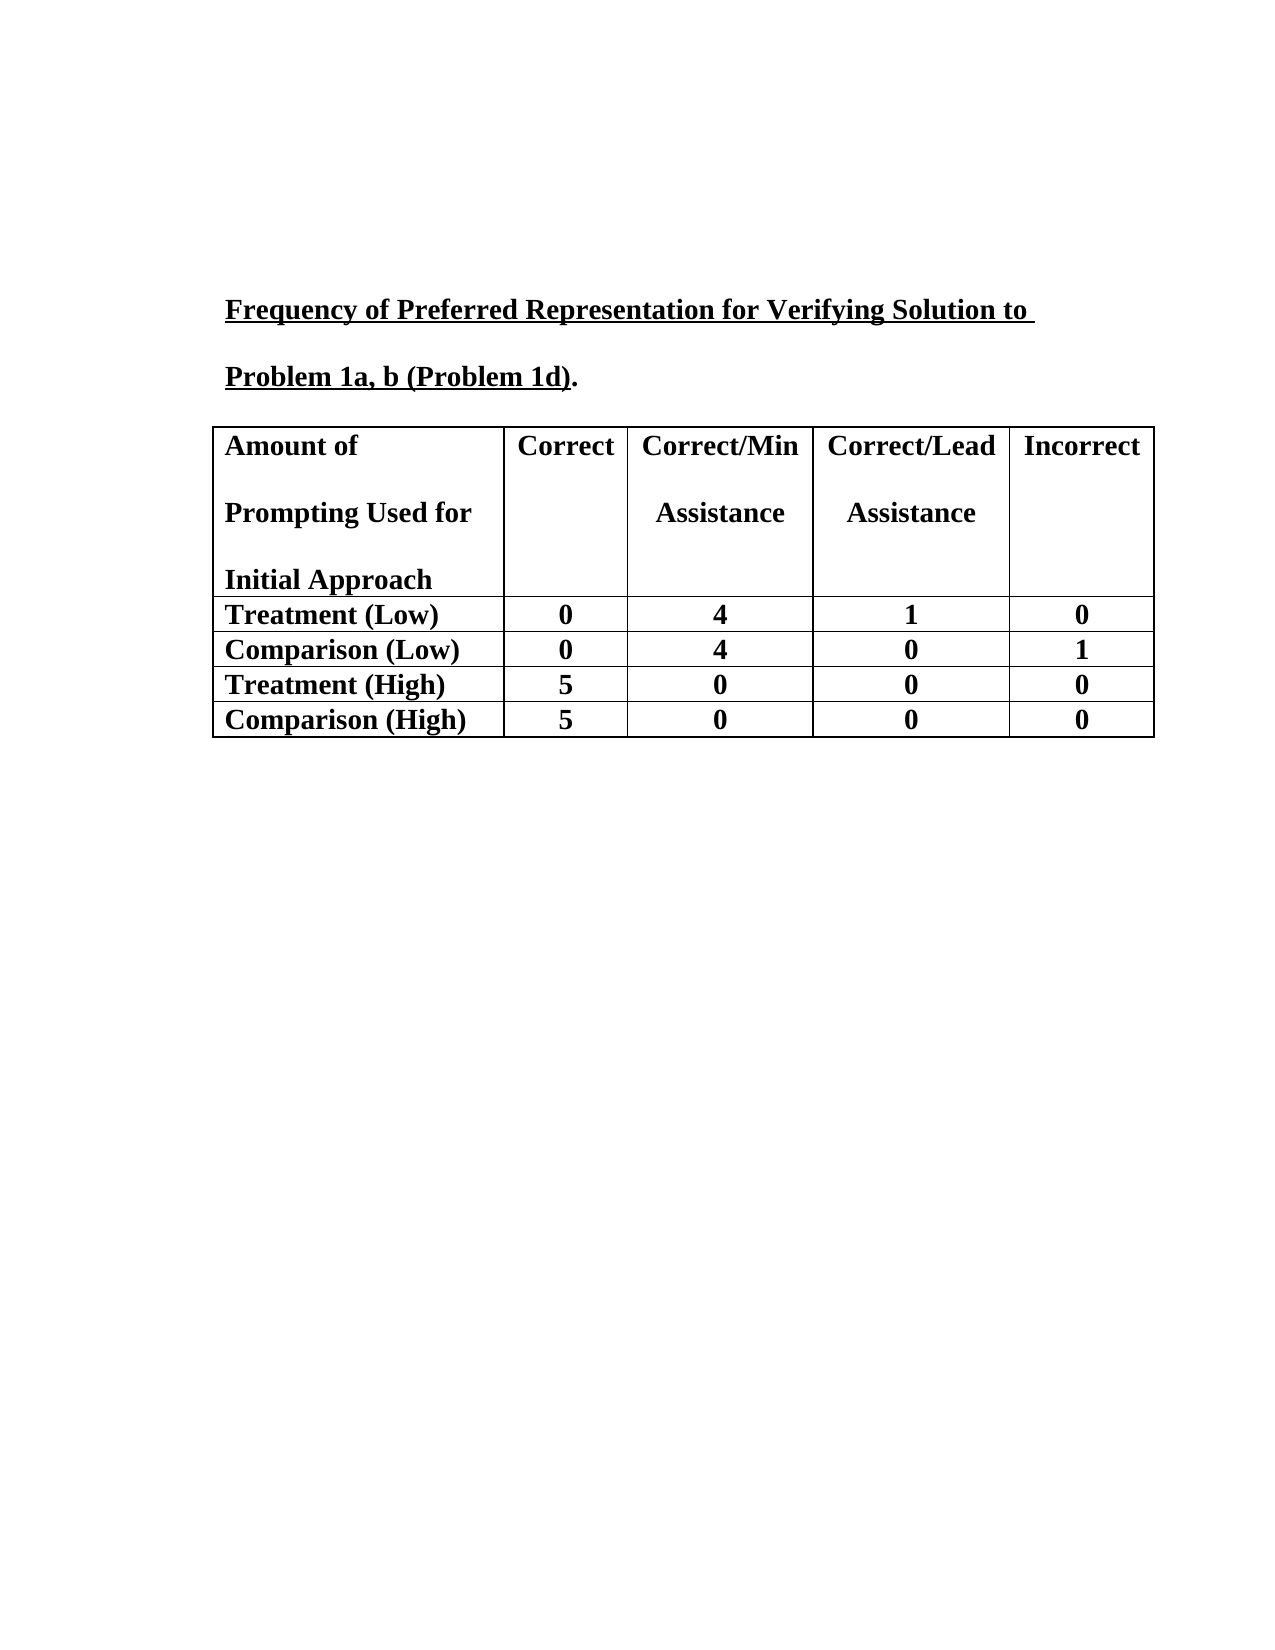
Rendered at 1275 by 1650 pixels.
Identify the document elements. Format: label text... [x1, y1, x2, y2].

table_cell 0 [628, 667, 812, 701]
table_cell 4 [628, 632, 812, 666]
table_cell 5 [505, 667, 627, 701]
table_cell 0 [1010, 597, 1153, 631]
table_cell 1 [1010, 632, 1153, 666]
table_cell 1 [814, 597, 1009, 631]
table_cell 0 [505, 597, 627, 631]
table_cell Comparison (High) [214, 702, 503, 736]
text Frequency of Preferred Representation for Verifying Solution to Problem 1a, b (Problem 1d). [225, 292, 1125, 393]
table_cell Treatment (Low) [214, 597, 503, 631]
table_header Amount of Prompting Used for Initial Approach [214, 428, 503, 596]
table_cell Treatment (High) [214, 667, 503, 701]
table_cell Comparison (Low) [214, 632, 503, 666]
table_header Correct [505, 428, 627, 596]
table_cell 0 [814, 632, 1009, 666]
table_cell 0 [1010, 667, 1153, 701]
table_cell 0 [505, 632, 627, 666]
table_cell 0 [628, 702, 812, 736]
table_cell 5 [505, 702, 627, 736]
table_cell 0 [814, 667, 1009, 701]
table_cell 0 [814, 702, 1009, 736]
table_header Correct/Lead Assistance [814, 428, 1009, 596]
table_header Correct/Min Assistance [628, 428, 812, 596]
table_cell 0 [1010, 702, 1153, 736]
table_header Incorrect [1010, 428, 1153, 596]
table_cell 4 [628, 597, 812, 631]
